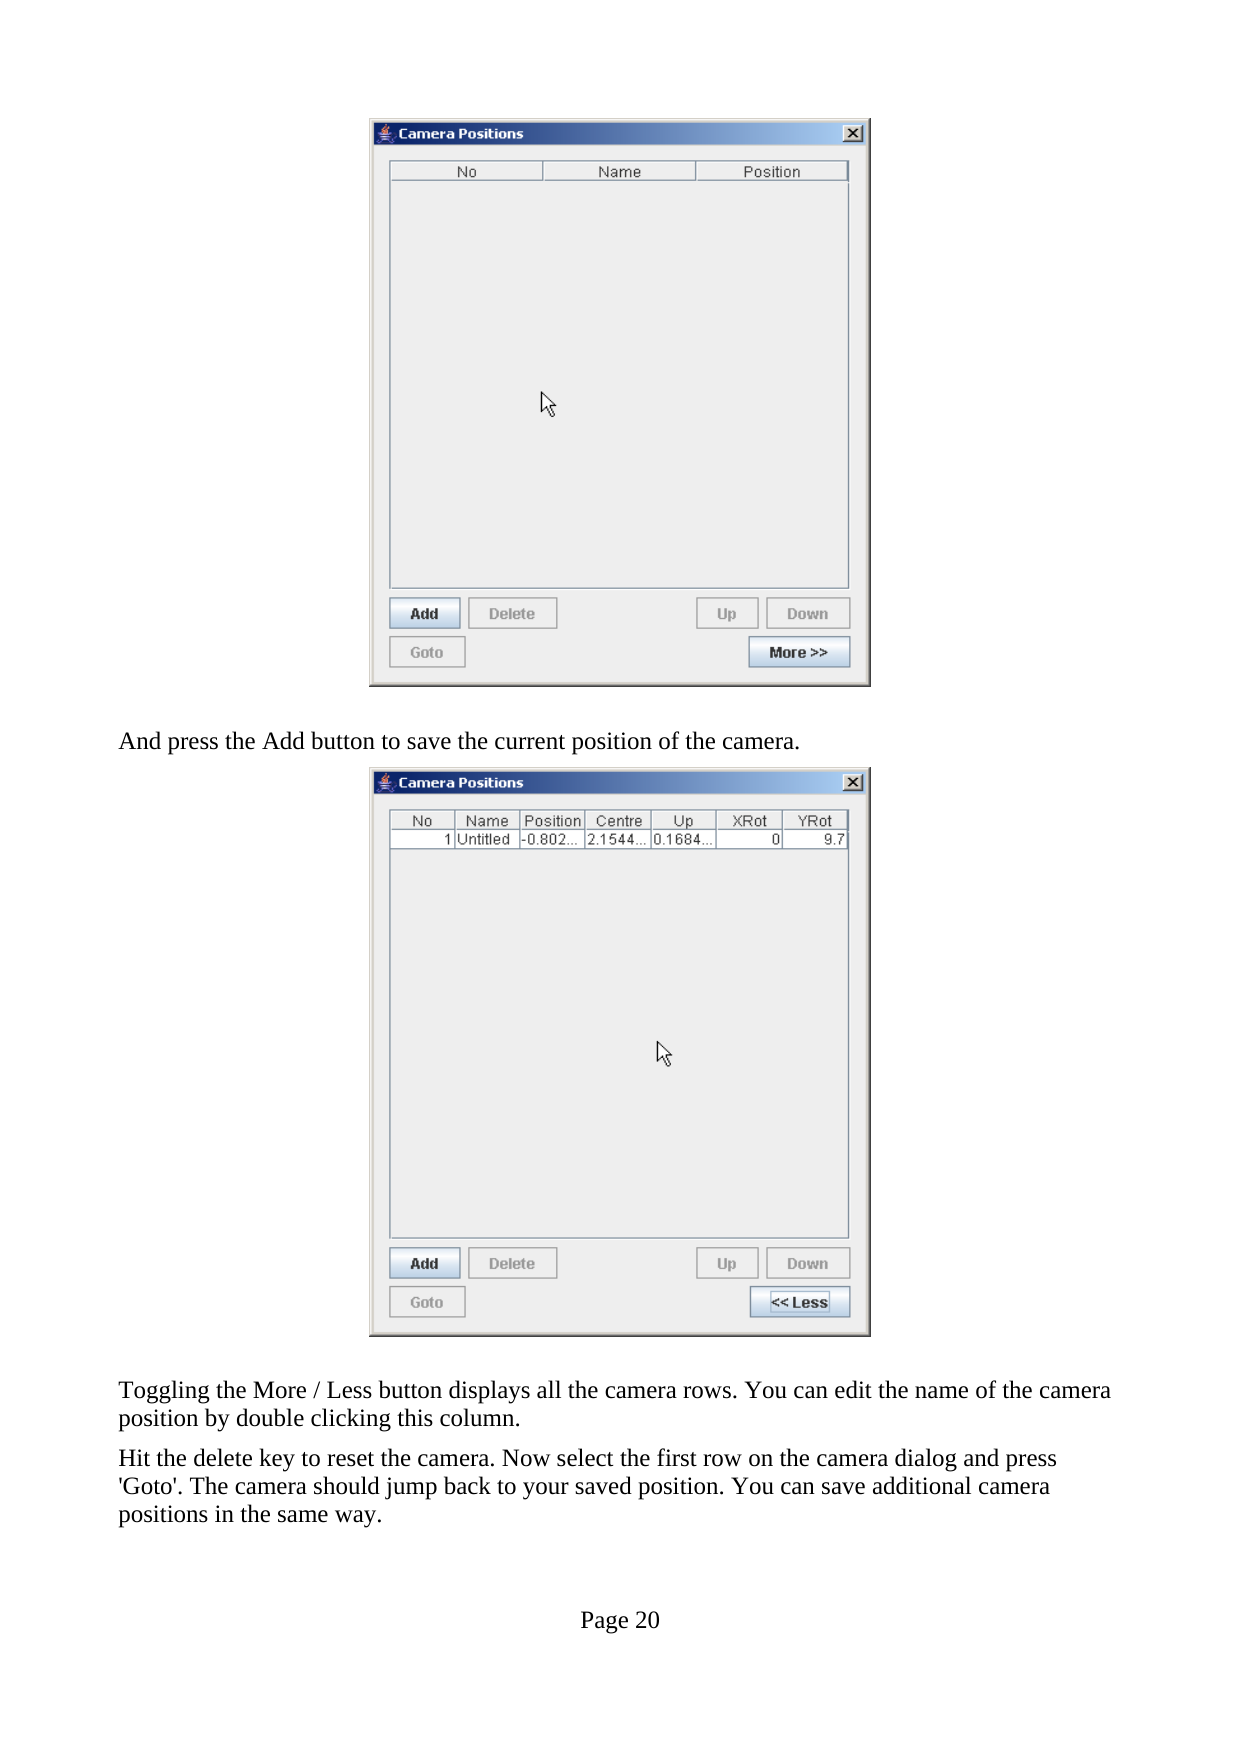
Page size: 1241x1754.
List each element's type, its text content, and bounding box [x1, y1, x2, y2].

text Hit the delete key to reset the camera. Now select the first row on the camera dialog and press 'Goto'. The camera should jump back to your saved position. You can save additional camera positions in the same way. [118, 1444, 1122, 1527]
text Toggling the More / Less button displays all the camera rows. You can edit the name of the camera position by double clicking this column. [118, 1376, 1122, 1432]
text And press the Add button to save the current position of the camera. [118, 727, 1122, 755]
picture [369, 118, 871, 687]
picture [369, 767, 871, 1337]
